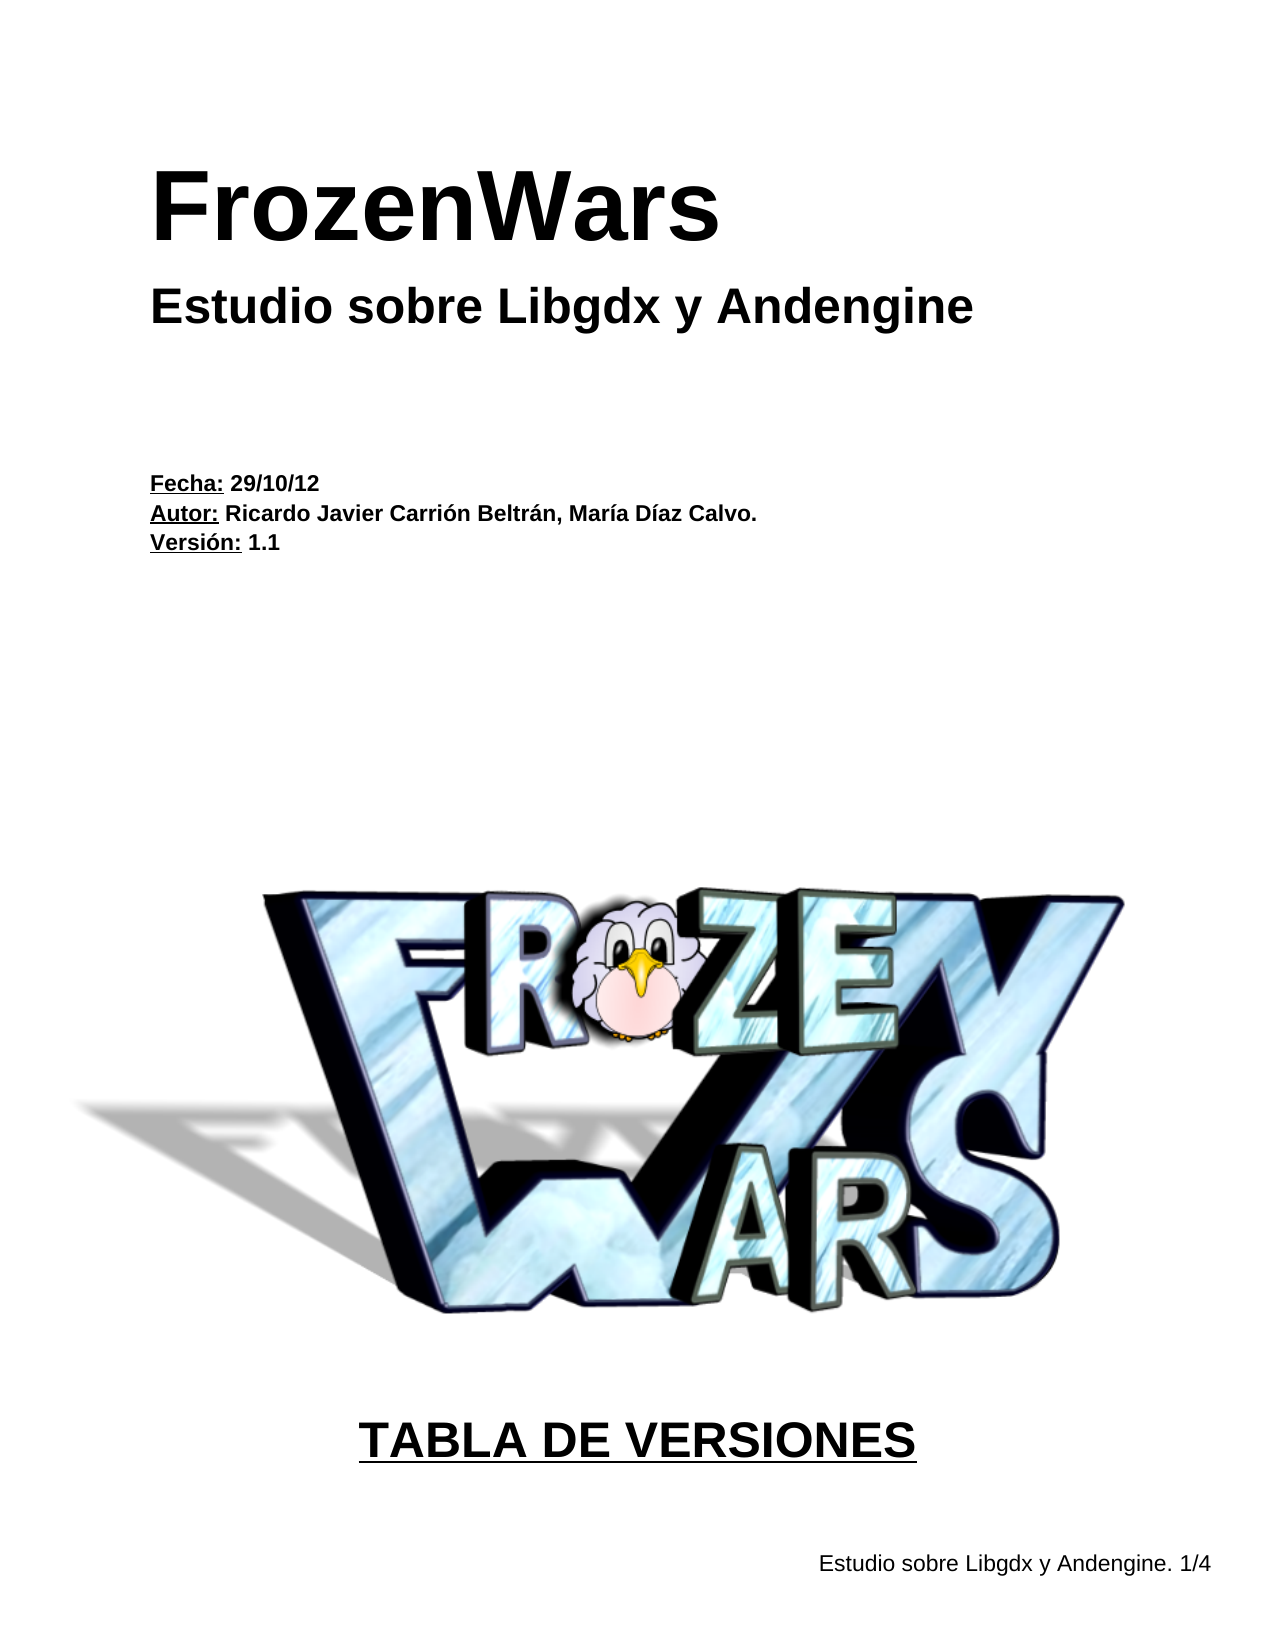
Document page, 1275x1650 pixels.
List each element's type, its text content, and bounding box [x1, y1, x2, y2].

text TABLA DE VERSIONES [150, 1412, 1125, 1468]
picture [59, 882, 1125, 1315]
text Autor: Ricardo Javier Carrión Beltrán, María Díaz Calvo. [150, 500, 1125, 526]
text Estudio sobre Libgdx y Andengine [150, 278, 1125, 334]
text FrozenWars [150, 150, 1125, 262]
text Fecha: 29/10/12 [150, 471, 1125, 497]
text Versión: 1.1 [150, 530, 1125, 555]
